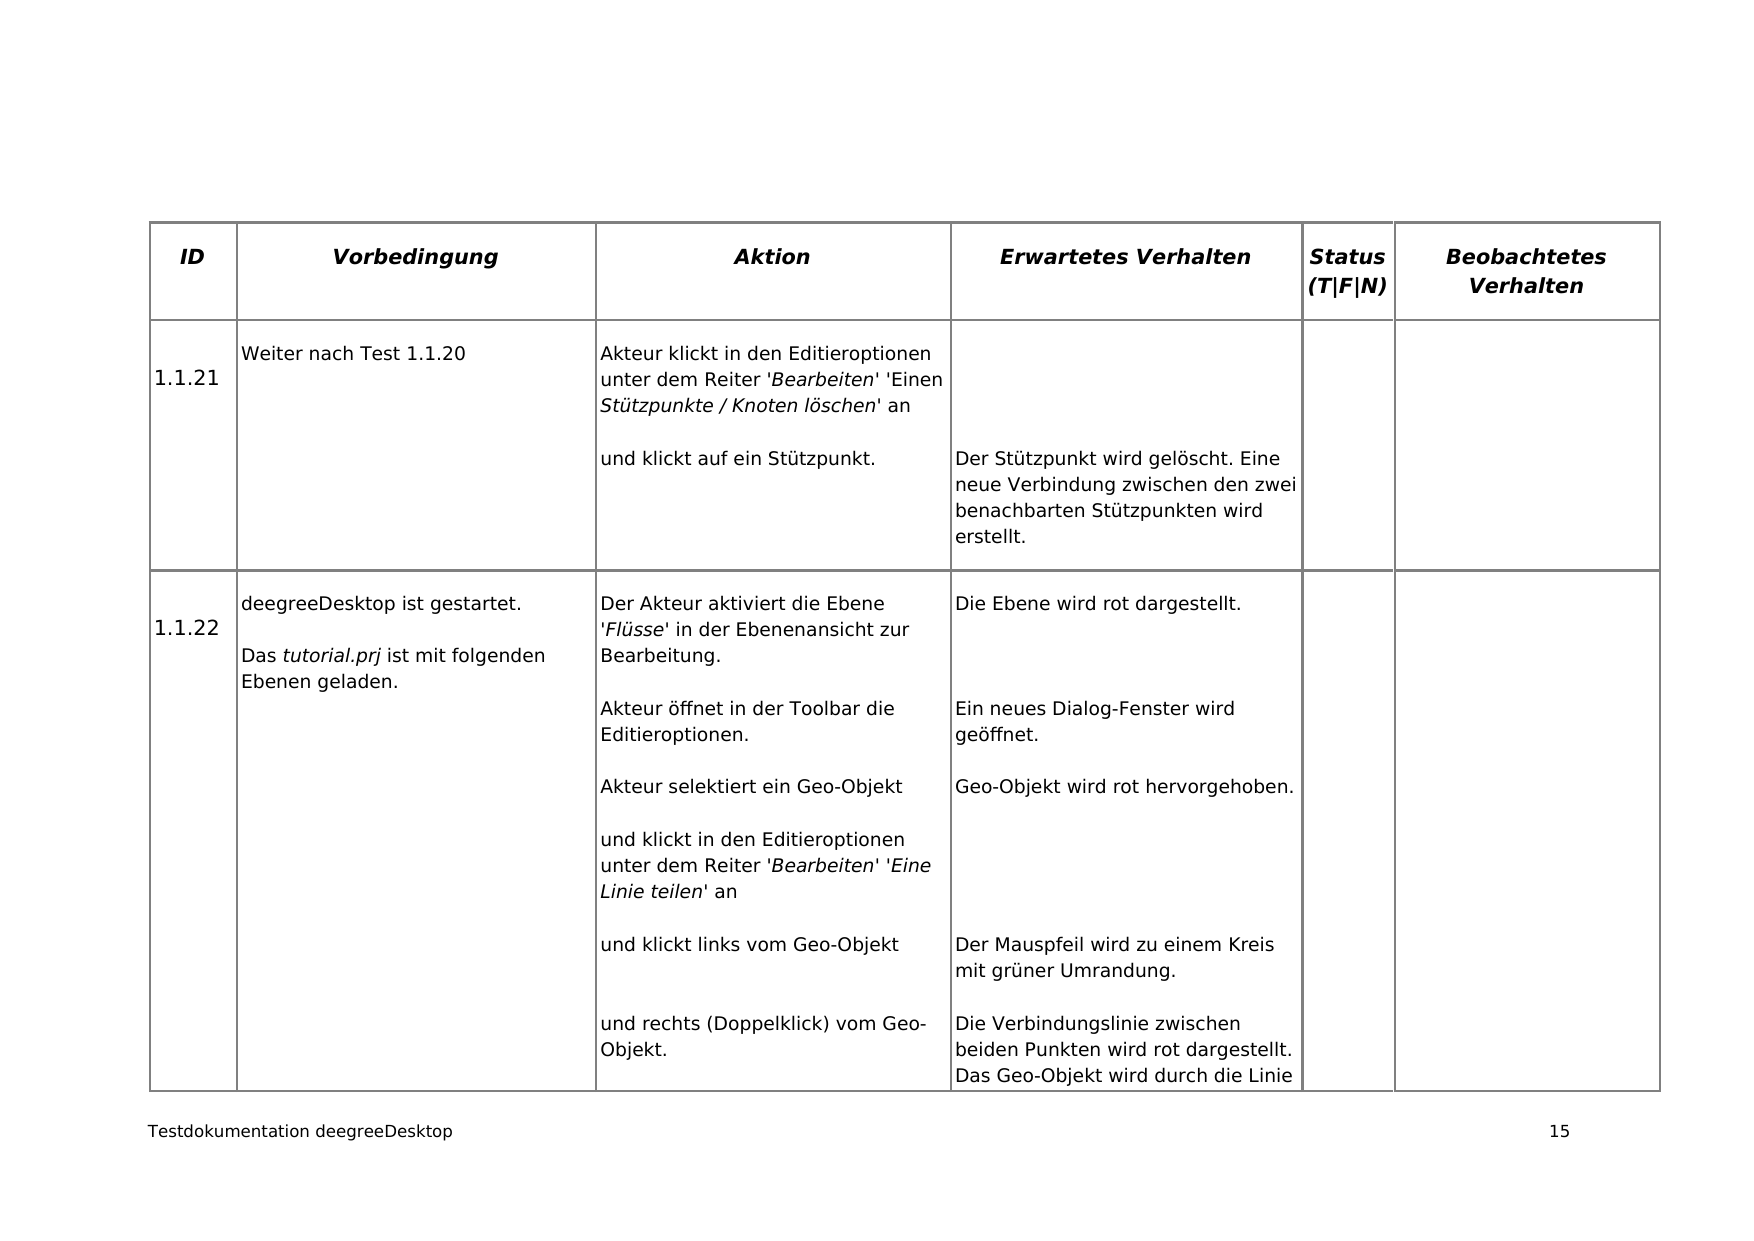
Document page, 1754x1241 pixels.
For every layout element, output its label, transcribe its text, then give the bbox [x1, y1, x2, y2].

table_cell deegreeDesktop ist gestartet. Das tutorial.prj ist mit folgenden Ebenen geladen. [238, 572, 595, 1090]
table_cell [1396, 572, 1659, 1090]
table_cell Der Akteur aktiviert die Ebene 'Flüsse' in der Ebenenansicht zur Bearbeitung. Akteur öffnet in der Toolbar die Editieroptionen. Akteur selektiert ein Geo-Objekt und klickt in den Editieroptionen unter dem Reiter 'Bearbeiten' 'Eine Linie teilen' an und klickt links vom Geo-Objekt und rechts (Doppelklick) vom Geo-Objekt. [597, 572, 950, 1090]
table_cell Der Stützpunkt wird gelöscht. Eine neue Verbindung zwischen den zwei benachbarten Stützpunkten wird erstellt. [952, 321, 1301, 569]
table_cell [1304, 572, 1393, 1090]
table_cell [1304, 321, 1393, 569]
table_cell Die Ebene wird rot dargestellt. Ein neues Dialog-Fenster wird geöffnet. Geo-Objekt wird rot hervorgehoben. Der Mauspfeil wird zu einem Kreis mit grüner Umrandung. Die Verbindungslinie zwischen beiden Punkten wird rot dargestellt. Das Geo-Objekt wird durch die Linie [952, 572, 1301, 1090]
table_header Vorbedingung [238, 224, 595, 319]
table_cell [1396, 321, 1659, 569]
table_cell [151, 321, 236, 569]
table_header Status (T|F|N) [1304, 224, 1393, 319]
table_header Beobachtetes Verhalten [1396, 224, 1659, 319]
table_cell Weiter nach Test 1.1.20 [238, 321, 595, 569]
table_header Erwartetes Verhalten [952, 224, 1301, 319]
table_cell [151, 572, 236, 1090]
table_cell Akteur klickt in den Editieroptionen unter dem Reiter 'Bearbeiten' 'Einen Stützpunkte / Knoten löschen' an und klickt auf ein Stützpunkt. [597, 321, 950, 569]
table_header ID [151, 224, 236, 319]
table_header Aktion [597, 224, 950, 319]
